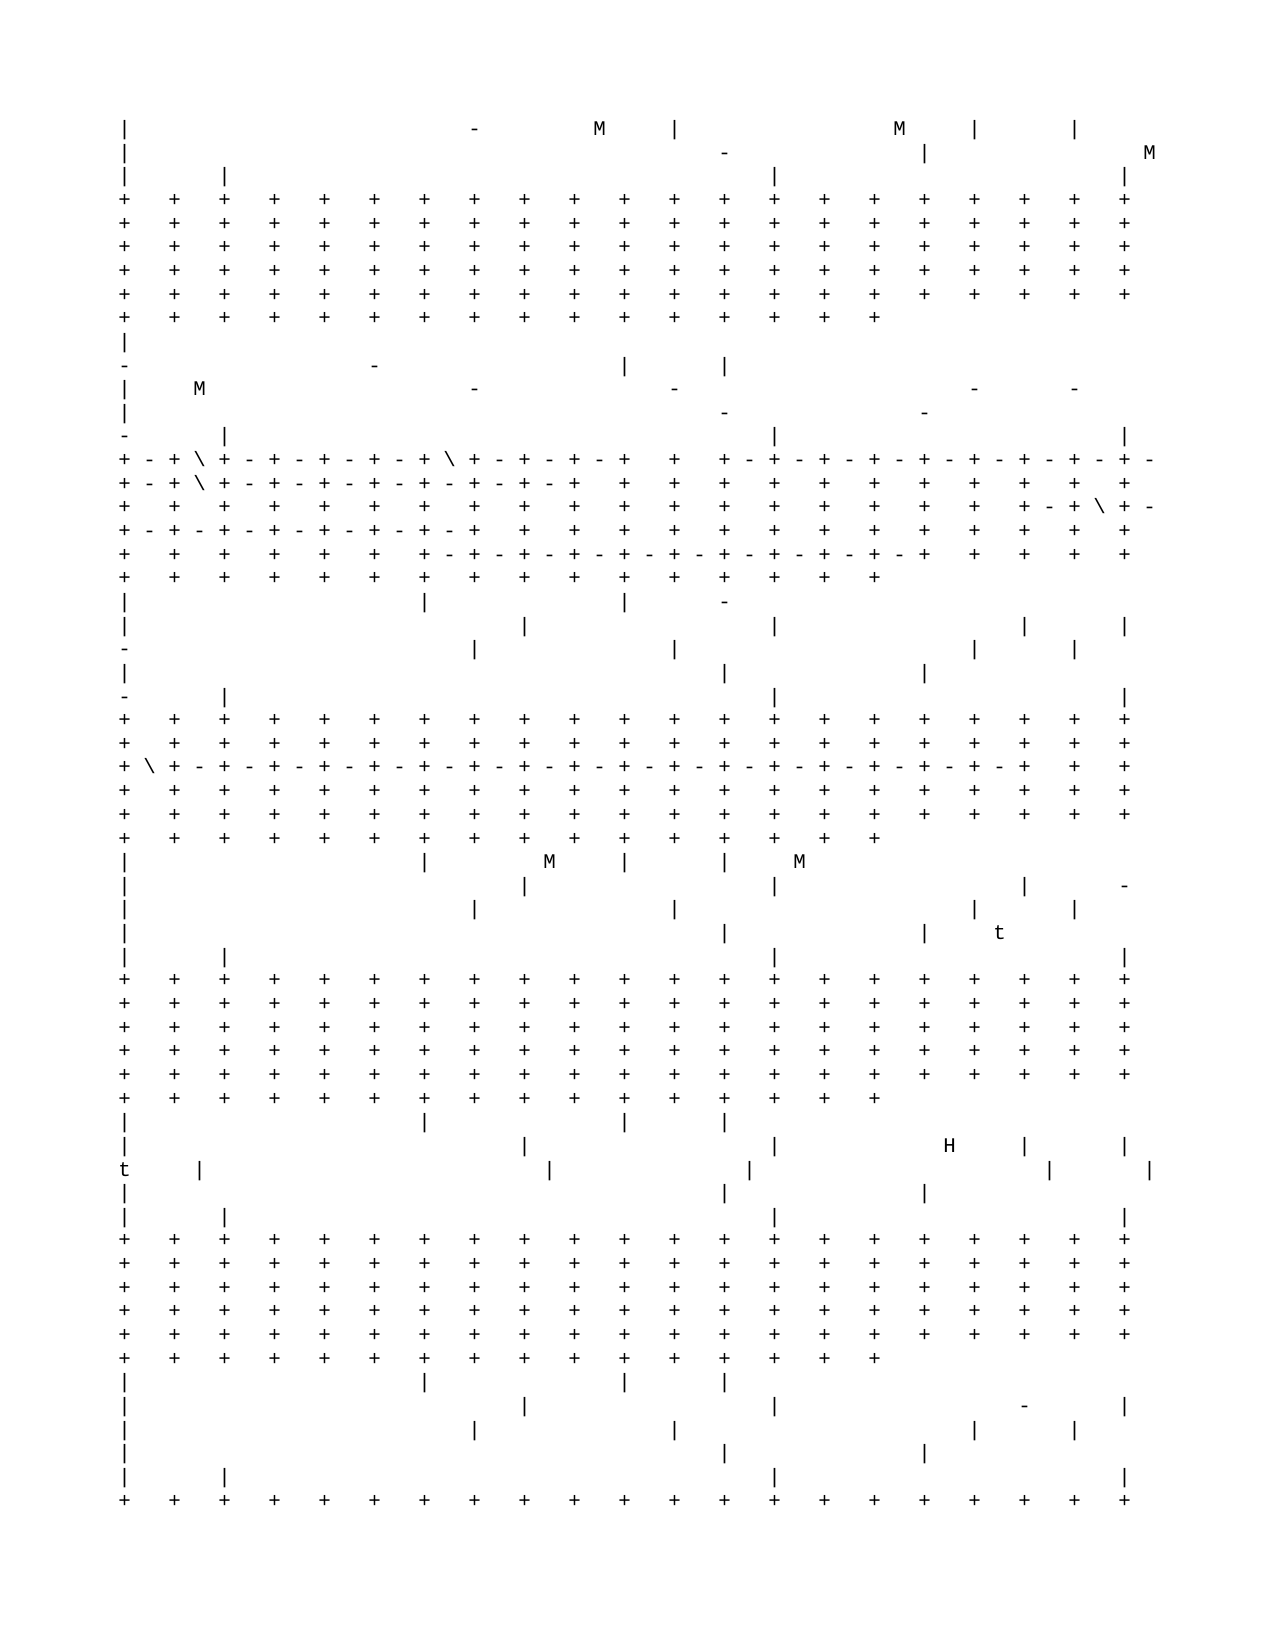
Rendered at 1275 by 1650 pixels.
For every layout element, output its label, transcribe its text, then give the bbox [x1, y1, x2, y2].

text | | | | | | | H | | t | | | | | | | | | | | | [118, 1111, 1157, 1229]
text + + + + + + + + + + + + + + + + + + + + + + + + + + + + + + + + + + + + + + + + + + + \ + - + - + - + - + - + - + - + - + - + - + - + - + - + - + - + - + - + + + + + + + + + + + + + + + + + + + + + + + + + + + + + + + + + + + + + + + + + + + + + + + + + + + + + + + + + + + + + [118, 709, 1157, 851]
text | | | - | | | | | - | | | | | | | - | | | [118, 591, 1157, 709]
text + + + + + + + + + + + + + + + + + + + + + + + + + + + + + + + + + + + + + + + + + + + + + + + + + + + + + + + + + + + + + + + + + + + + + + + + + + + + + + + + + + + + + + + + + + + + + + + + + + + + + + + + + + + + + + + + + + + + + + + + + [118, 1229, 1157, 1371]
text | - - | | | M - - - - | - - - | | | [118, 331, 1157, 449]
text + - + \ + - + - + - + - + \ + - + - + - + + + - + - + - + - + - + - + - + - + - + - + \ + - + - + - + - + - + - + - + + + + + + + + + + + + + + + + + + + + + + + + + + + + + + + - + \ + - + - + - + - + - + - + - + - + + + + + + + + + + + + + + + + + + + + + - + - + - + - + - + - + - + - + - + - + + + + + + + + + + + + + + + + + + + + + [118, 449, 1157, 591]
text | | | | | | | - | | | | | | | | | | | | | [118, 1371, 1157, 1489]
text + + + + + + + + + + + + + + + + + + + + + + + + + + + + + + + + + + + + + + + + + + + + + + + + + + + + + + + + + + + + + + + + + + + + + + + + + + + + + + + + + + + + + + + + + + + + + + + + + + + + + + + + + + + + + + + + + + + + + + + + + [118, 969, 1157, 1111]
text + + + + + + + + + + + + + + + + + + + + + [118, 1489, 1157, 1513]
text + + + + + + + + + + + + + + + + + + + + + + + + + + + + + + + + + + + + + + + + + + + + + + + + + + + + + + + + + + + + + + + + + + + + + + + + + + + + + + + + + + + + + + + + + + + + + + + + + + + + + + + + + + + + + + + + + + + + + + + + + [118, 189, 1157, 331]
text | - M | M | | | - | M | | | | [118, 118, 1157, 189]
text | | M | | M | | | | - | | | | | | | | t | | | | [118, 851, 1157, 969]
